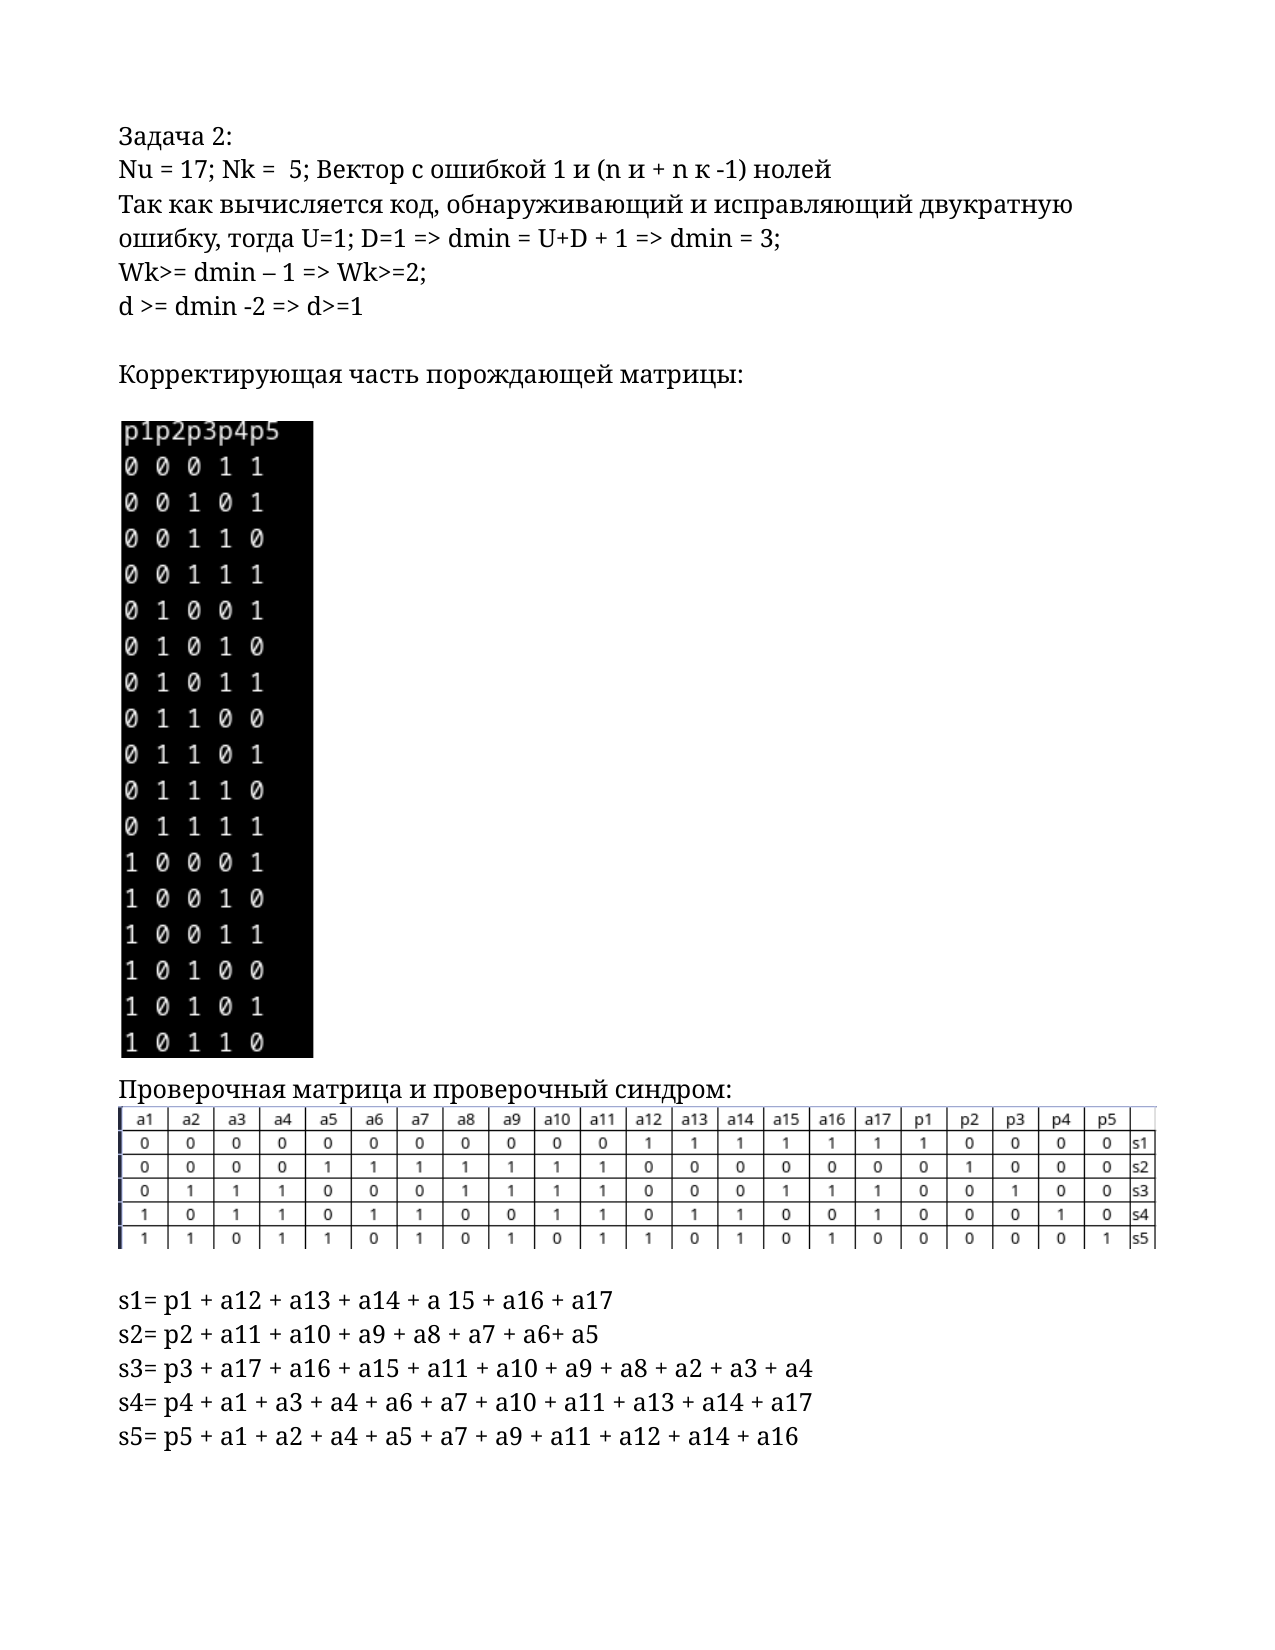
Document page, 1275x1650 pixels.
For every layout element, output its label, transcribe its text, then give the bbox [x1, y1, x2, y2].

text Корректирующая часть порождающей матрицы: [118, 357, 1157, 391]
text s3= p3 + a17 + a16 + a15 + a11 + a10 + a9 + a8 + a2 + a3 + a4 [118, 1350, 1157, 1384]
text Задача 2: [118, 118, 1157, 152]
text s5= p5 + a1 + a2 + a4 + a5 + a7 + a9 + a11 + a12 + a14 + a16 [118, 1418, 1157, 1453]
text Nu = 17; Nk = 5; Вектор с ошибкой 1 и (n и + n к -1) нолей [118, 152, 1157, 186]
picture [118, 1106, 1157, 1249]
text d >= dmin -2 => d>=1 [118, 288, 1157, 322]
text s1= p1 + a12 + a13 + a14 + a 15 + a16 + a17 [118, 1282, 1157, 1316]
text Wk>= dmin – 1 => Wk>=2; [118, 254, 1157, 288]
text Проверочная матрица и проверочный синдром: [118, 1072, 1157, 1106]
text s4= p4 + a1 + a3 + a4 + a6 + a7 + a10 + a11 + a13 + a14 + a17 [118, 1384, 1157, 1418]
text s2= p2 + a11 + a10 + a9 + a8 + a7 + a6+ a5 [118, 1316, 1157, 1350]
text Так как вычисляется код, обнаруживающий и исправляющий двукратную ошибку, тогда U=1; D=1 => dmin = U+D + 1 => dmin = 3; [118, 186, 1157, 254]
picture [121, 421, 314, 1058]
